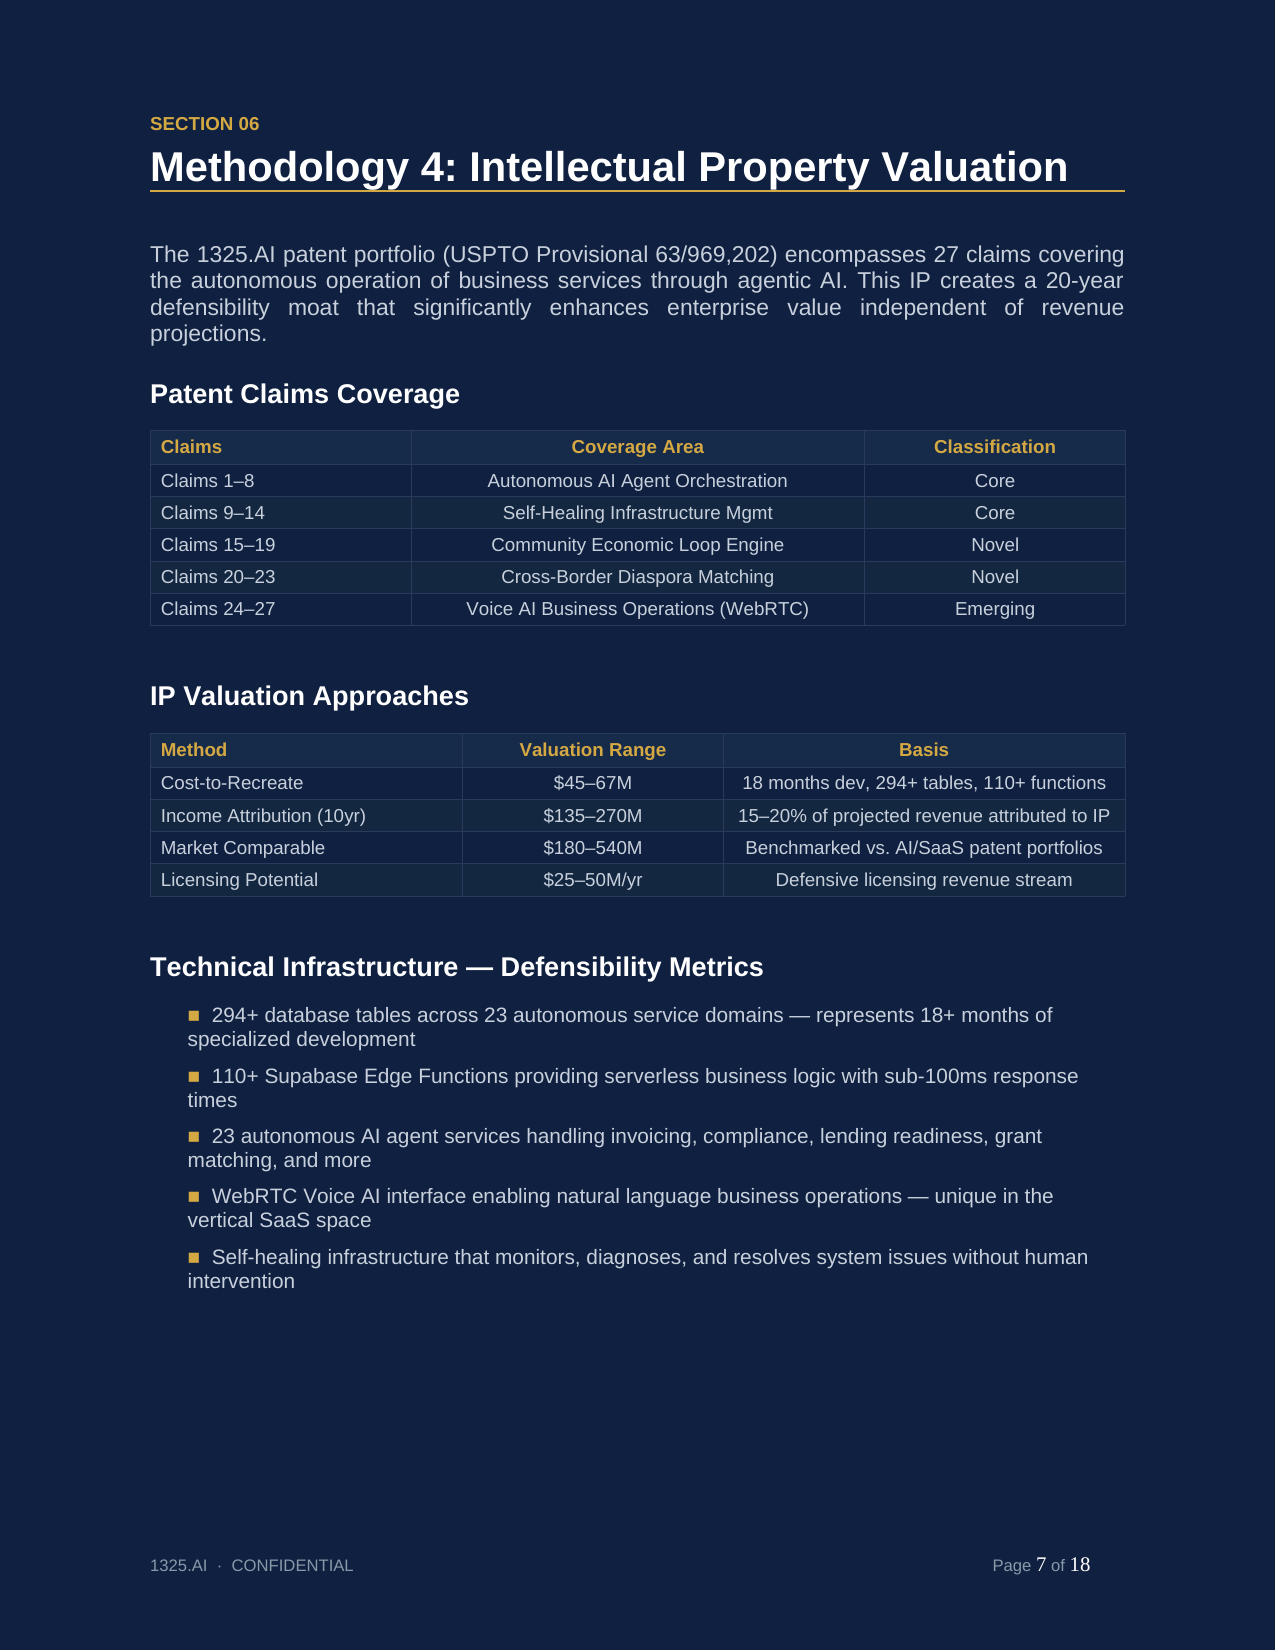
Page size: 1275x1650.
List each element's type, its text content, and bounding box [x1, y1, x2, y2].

text ■ 23 autonomous AI agent services handling invoicing, compliance, lending readiness, grant matching, and more [187, 1124, 1125, 1172]
table_cell $180–540M [463, 832, 723, 863]
table_cell $45–67M [463, 768, 723, 799]
table_cell Core [865, 465, 1125, 496]
text Patent Claims Coverage [150, 378, 1125, 409]
table_cell Novel [865, 529, 1125, 561]
table_cell Claims 24–27 [151, 594, 411, 625]
text SECTION 06 [150, 112, 1125, 134]
table_cell Benchmarked vs. AI/SaaS patent portfolios [724, 832, 1125, 863]
table_cell Novel [865, 562, 1125, 593]
text Technical Infrastructure — Defensibility Metrics [150, 951, 1125, 982]
table_cell Core [865, 497, 1125, 528]
table_cell Emerging [865, 594, 1125, 625]
table_header Valuation Range [463, 734, 723, 767]
table_header Method [151, 734, 462, 767]
text IP Valuation Approaches [150, 680, 1125, 712]
text ■ 110+ Supabase Edge Functions providing serverless business logic with sub-100ms response times [187, 1063, 1125, 1111]
table_cell Claims 15–19 [151, 529, 411, 561]
text ■ WebRTC Voice AI interface enabling natural language business operations — unique in the vertical SaaS space [187, 1184, 1125, 1232]
table_cell Self-Healing Infrastructure Mgmt [412, 497, 864, 528]
table_cell Income Attribution (10yr) [151, 800, 462, 831]
table_cell $25–50M/yr [463, 864, 723, 896]
table_header Coverage Area [412, 431, 864, 464]
text The 1325.AI patent portfolio (USPTO Provisional 63/969,202) encompasses 27 claims covering the autonomous operation of business services through agentic AI. This IP creates a 20-year defensibility moat that significantly enhances enterprise value independent of revenue projections. [150, 241, 1125, 346]
text Methodology 4: Intellectual Property Valuation [150, 142, 1125, 190]
table_cell Claims 9–14 [151, 497, 411, 528]
table_cell Cost-to-Recreate [151, 768, 462, 799]
table_cell Licensing Potential [151, 864, 462, 896]
table_cell Voice AI Business Operations (WebRTC) [412, 594, 864, 625]
table_cell 18 months dev, 294+ tables, 110+ functions [724, 768, 1125, 799]
table_header Claims [151, 431, 411, 464]
table_header Basis [724, 734, 1125, 767]
table_cell $135–270M [463, 800, 723, 831]
table_header Classification [865, 431, 1125, 464]
table_cell Community Economic Loop Engine [412, 529, 864, 561]
table_cell Autonomous AI Agent Orchestration [412, 465, 864, 496]
table_cell Claims 20–23 [151, 562, 411, 593]
table_cell Claims 1–8 [151, 465, 411, 496]
table_cell Defensive licensing revenue stream [724, 864, 1125, 896]
table_cell Market Comparable [151, 832, 462, 863]
table_cell 15–20% of projected revenue attributed to IP [724, 800, 1125, 831]
text ■ 294+ database tables across 23 autonomous service domains — represents 18+ months of specialized development [187, 1003, 1125, 1051]
text ■ Self-healing infrastructure that monitors, diagnoses, and resolves system issues without human intervention [187, 1245, 1125, 1293]
table_cell Cross-Border Diaspora Matching [412, 562, 864, 593]
